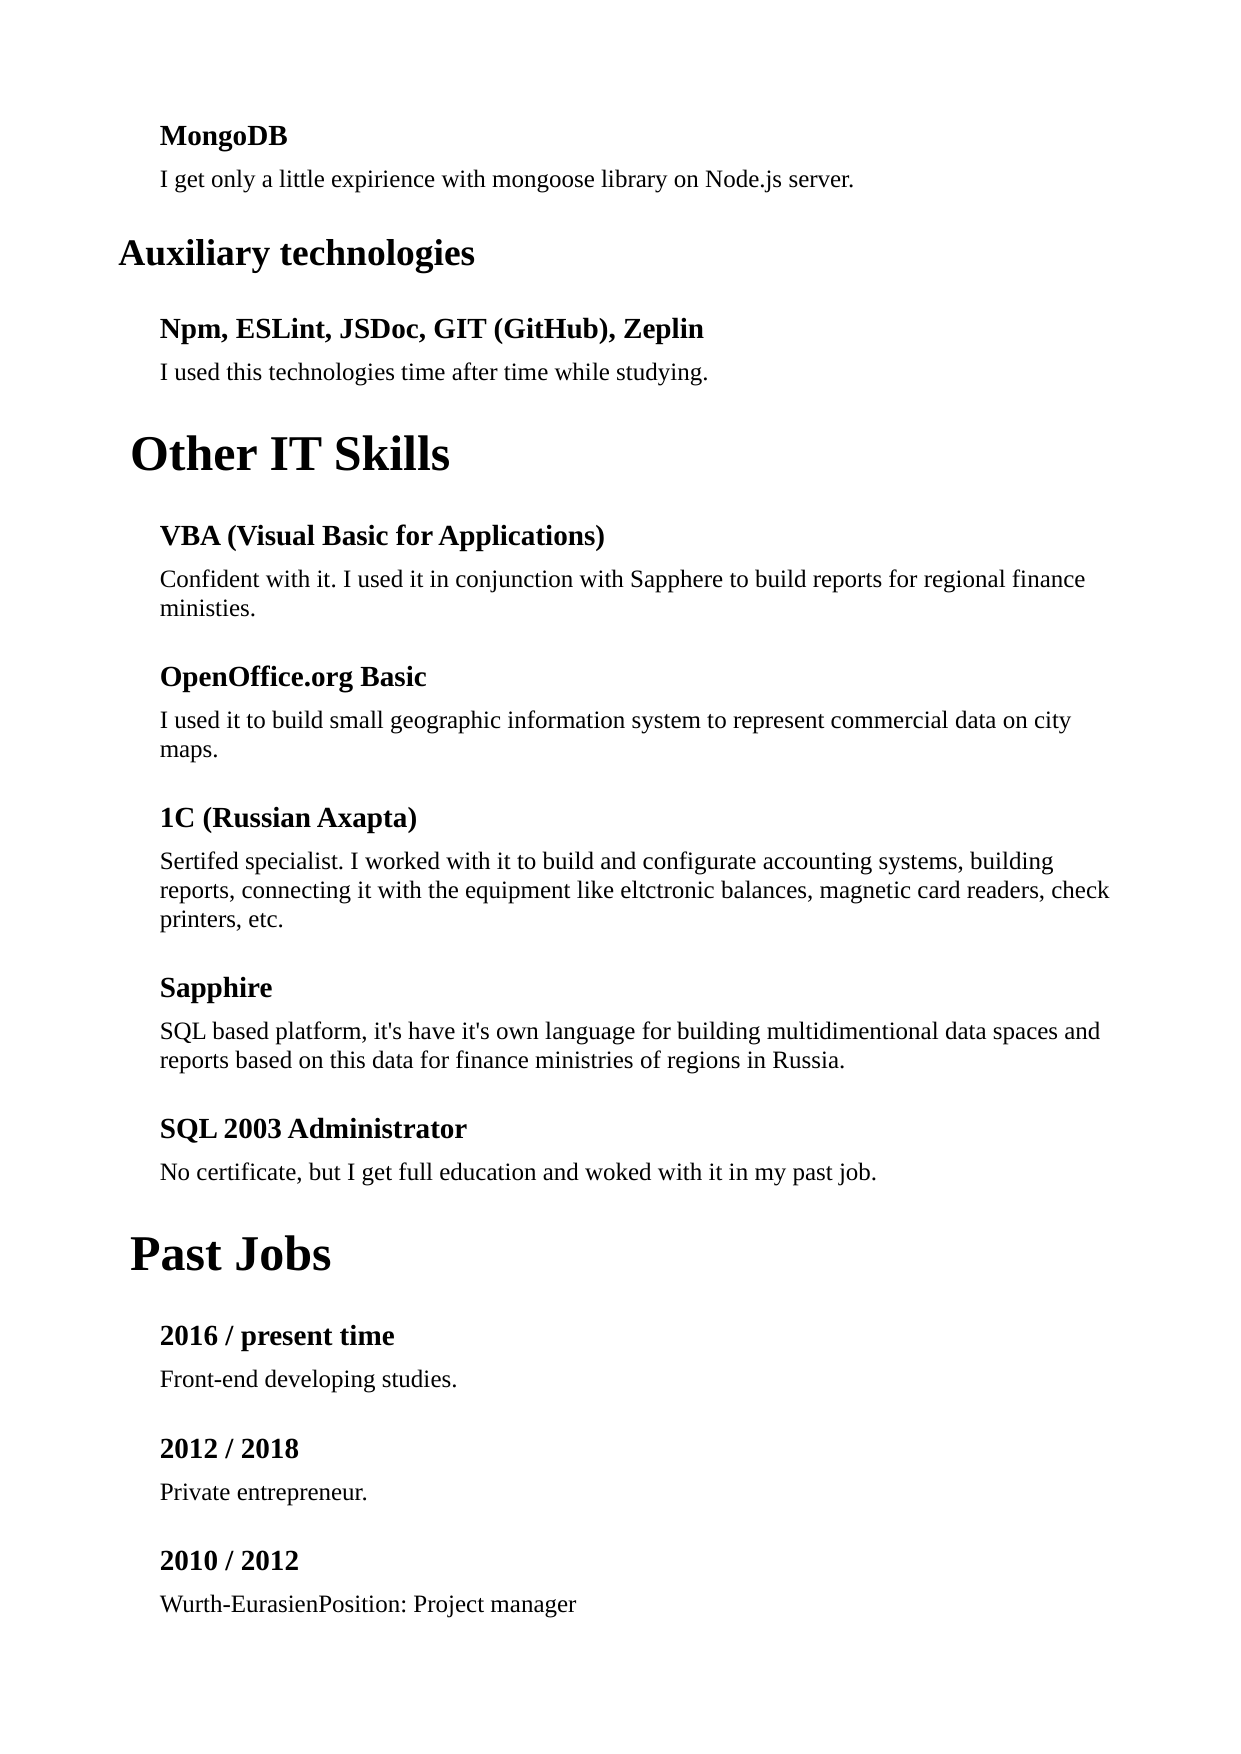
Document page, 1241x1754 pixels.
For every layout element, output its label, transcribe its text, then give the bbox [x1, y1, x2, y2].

subtitle 2010 / 2012 [159, 1543, 1122, 1577]
subtitle 2012 / 2018 [159, 1431, 1122, 1464]
subtitle Sapphire [159, 970, 1122, 1004]
subtitle Other IT Skills [130, 423, 1122, 481]
text Private entrepreneur. [159, 1477, 1122, 1506]
text Sertifed specialist. I worked with it to build and configurate accounting systems, building reports, connecting it with the equipment like eltctronic balances, magnetic card readers, check printers, etc. [159, 846, 1122, 933]
text Confident with it. I used it in conjunction with Sapphere to build reports for regional finance ministies. [159, 564, 1122, 622]
text No certificate, but I get full education and woked with it in my past job. [159, 1157, 1122, 1186]
subtitle 1C (Russian Axapta) [159, 800, 1122, 834]
text I used this technologies time after time while studying. [159, 357, 1122, 386]
subtitle SQL 2003 Administrator [159, 1111, 1122, 1145]
text I get only a little expirience with mongoose library on Node.js server. [159, 164, 1122, 193]
text Wurth-EurasienPosition: Project manager [159, 1589, 1122, 1618]
subtitle Npm, ESLint, JSDoc, GIT (GitHub), Zeplin [159, 311, 1122, 344]
text I used it to build small geographic information system to represent commercial data on city maps. [159, 705, 1122, 763]
subtitle Past Jobs [130, 1223, 1122, 1281]
subtitle VBA (Visual Basic for Applications) [159, 518, 1122, 552]
text Front-end developing studies. [159, 1364, 1122, 1393]
subtitle Auxiliary technologies [118, 230, 1122, 273]
subtitle OpenOffice.org Basic [159, 659, 1122, 693]
subtitle MongoDB [159, 118, 1122, 152]
text SQL based platform, it's have it's own language for building multidimentional data spaces and reports based on this data for finance ministries of regions in Russia. [159, 1016, 1122, 1074]
subtitle 2016 / present time [159, 1318, 1122, 1352]
